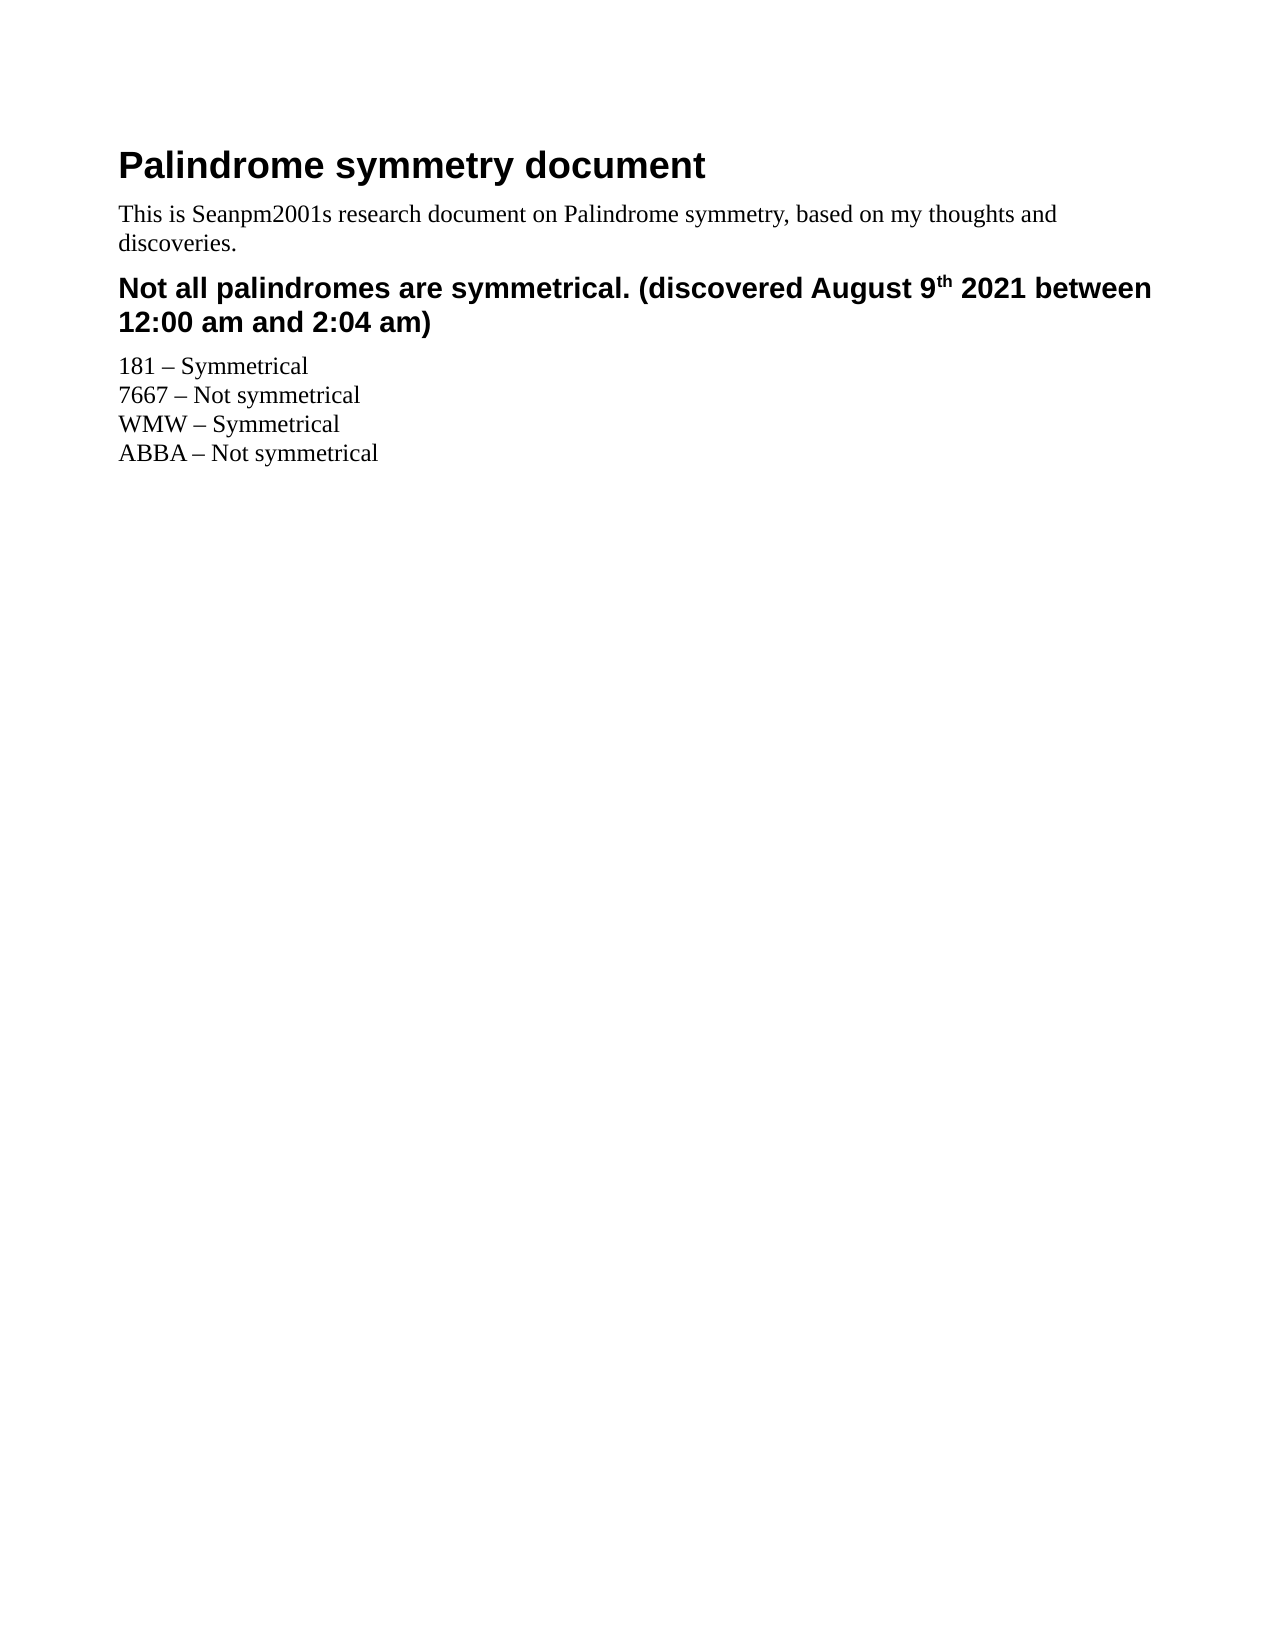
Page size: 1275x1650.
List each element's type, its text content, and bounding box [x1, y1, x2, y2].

text WMW – Symmetrical [118, 409, 1157, 438]
subtitle Not all palindromes are symmetrical. (discovered August 9th 2021 between 12:00 am and 2:04 am) [118, 271, 1157, 339]
text ABBA – Not symmetrical [118, 438, 1157, 466]
text 181 – Symmetrical [118, 351, 1157, 380]
subtitle Palindrome symmetry document [118, 143, 1157, 187]
text 7667 – Not symmetrical [118, 380, 1157, 409]
text This is Seanpm2001s research document on Palindrome symmetry, based on my thoughts and discoveries. [118, 199, 1157, 257]
